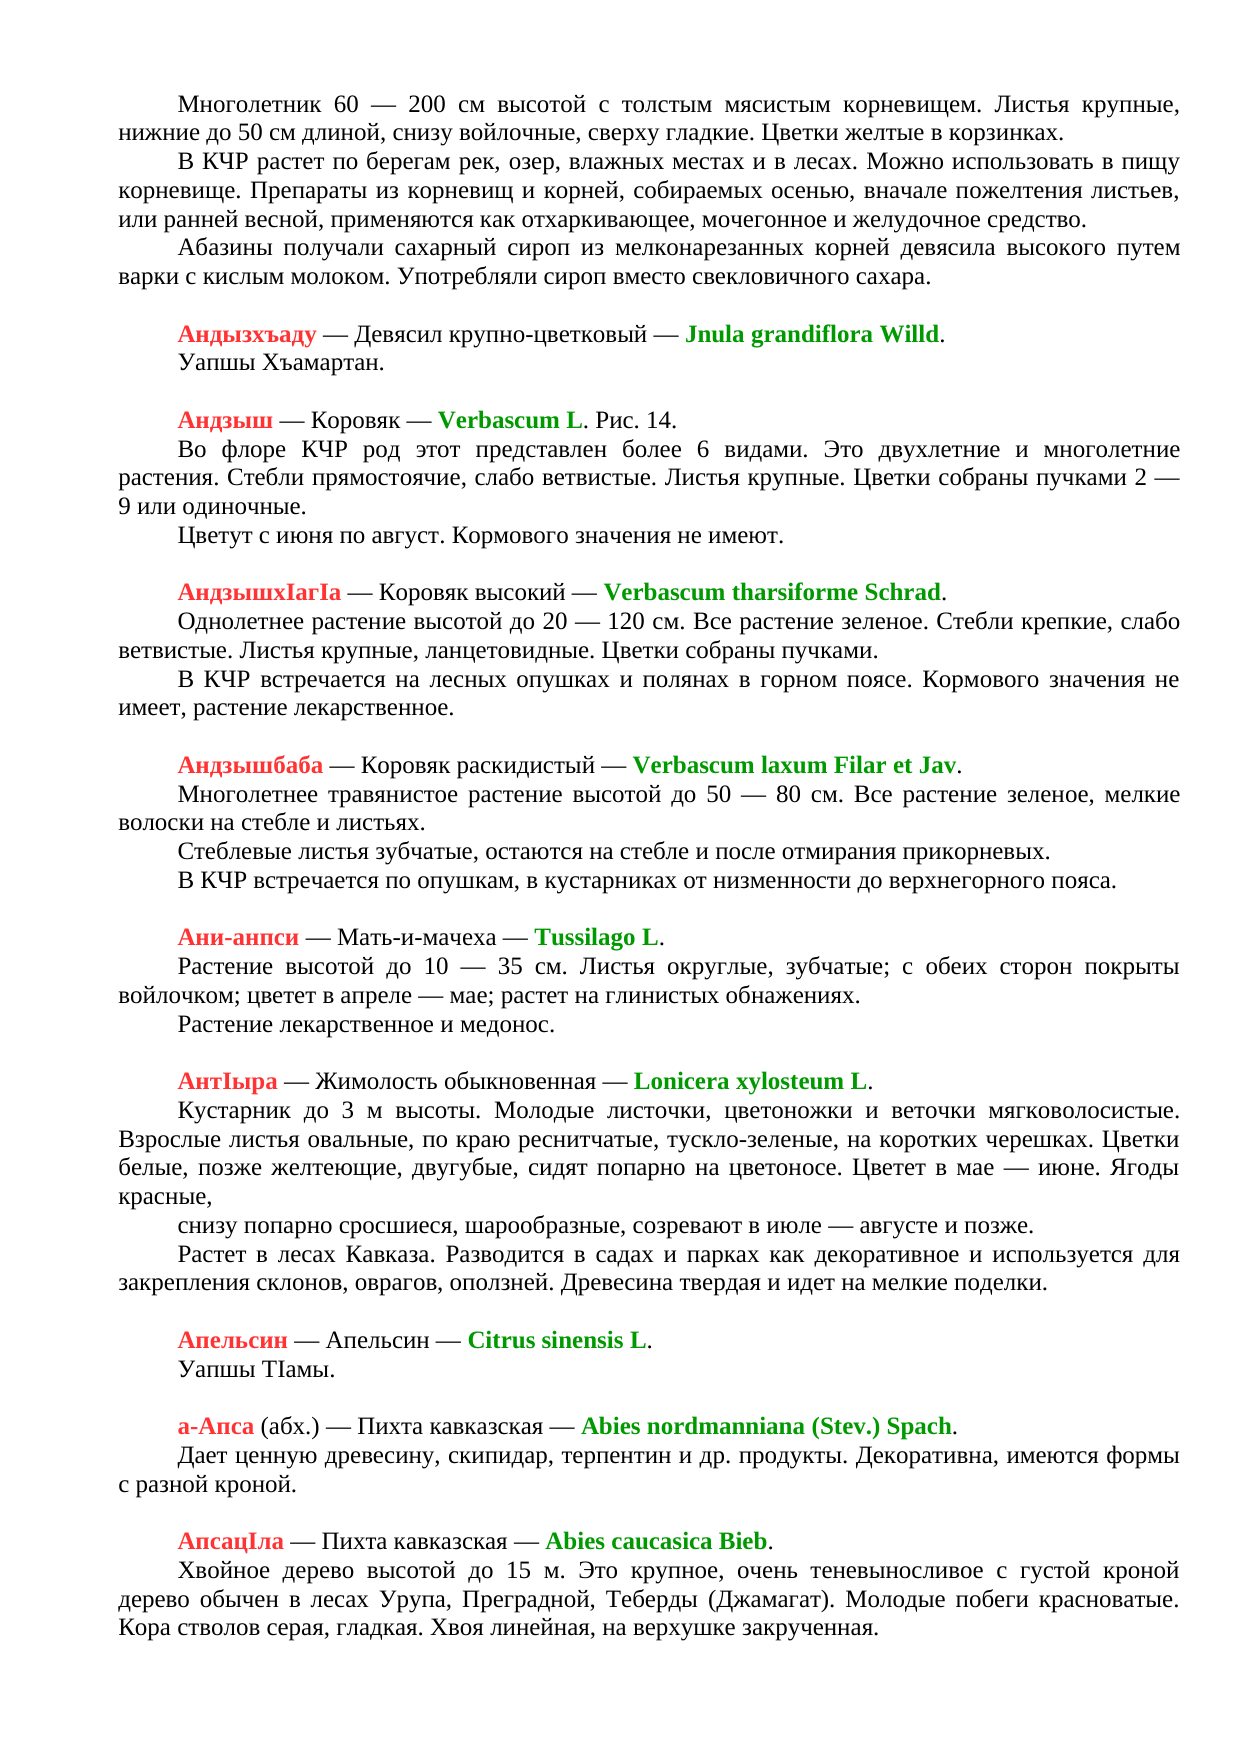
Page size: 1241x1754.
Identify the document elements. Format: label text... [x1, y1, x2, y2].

text Во флоре КЧР род этот представлен более 6 видами. Это двухлетние и многолетние растения. Стебли прямостоячие, слабо ветвистые. Листья крупные. Цветки собраны пучками 2 — 9 или одиночные. [118, 434, 1181, 520]
text Андзышбаба — Коровяк раскидистый — Verbascum laxum Filar et Jav. [118, 750, 1181, 779]
text Многолетнее травянистое растение высотой до 50 — 80 см. Все растение зеленое, мелкие волоски на стебле и листьях. [118, 779, 1181, 836]
text В КЧР встречается на лесных опушках и полянах в горном поясе. Кормового значения не имеет, растение лекарственное. [118, 664, 1181, 721]
text Растет в лесах Кавказа. Разводится в садах и парках как декоративное и используется для закрепления склонов, оврагов, оползней. Древесина твердая и идет на мелкие поделки. [118, 1239, 1181, 1296]
text а-Апса (абх.) — Пихта кавказская — Abies nordmanniana (Stev.) Spach. [118, 1411, 1181, 1440]
text Дает ценную древесину, скипидар, терпентин и др. продукты. Декоративна, имеются формы с разной кроной. [118, 1440, 1181, 1497]
text Кустарник до 3 м высоты. Молодые листочки, цветоножки и веточки мягковолосистые. Взрослые листья овальные, по краю реснитчатые, тускло-зеленые, на коротких черешках. Цветки белые, позже желтеющие, двугубые, сидят попарно на цветоносе. Цветет в мае — июне. Ягоды красные, [118, 1095, 1181, 1210]
text В КЧР встречается по опушкам, в кустарниках от низменности до верхнегорного пояса. [118, 865, 1181, 894]
text АпсацIла — Пихта кавказская — Abies caucasica Bieb. [118, 1526, 1181, 1555]
text Апельсин — Апельсин — Citrus sinensis L. [118, 1325, 1181, 1354]
text Растение высотой до 10 — 35 см. Листья округлые, зубчатые; с обеих сторон покрыты войлочком; цветет в апреле — мае; растет на глинистых обнажениях. [118, 951, 1181, 1009]
text Уапшы Хъамартан. [118, 347, 1181, 376]
text Андзыш — Коровяк — Verbascum L. Рис. 14. [118, 405, 1181, 434]
text Стеблевые листья зубчатые, остаются на стебле и после отмирания прикорневых. [118, 836, 1181, 865]
text Многолетник 60 — 200 см высотой с толстым мясистым корневищем. Листья крупные, нижние до 50 см длиной, снизу войлочные, сверху гладкие. Цветки желтые в корзинках. [118, 89, 1181, 146]
text Хвойное дерево высотой до 15 м. Это крупное, очень теневыносливое с густой кроной дерево обычен в лесах Урупа, Преградной, Теберды (Джамагат). Молодые побеги красноватые. Кора стволов серая, гладкая. Хвоя линейная, на верхушке закрученная. [118, 1555, 1181, 1641]
text Растение лекарственное и медонос. [118, 1009, 1181, 1037]
text Ани-анпси — Мать-и-мачеха — Tussilago L. [118, 922, 1181, 951]
text Андызхъаду — Девясил крупно-цветковый — Jnula grandiflora Willd. [118, 319, 1181, 347]
text Цветут с июня по август. Кормового значения не имеют. [118, 520, 1181, 549]
text В КЧР растет по берегам рек, озер, влажных местах и в лесах. Можно использовать в пищу корневище. Препараты из корневищ и корней, собираемых осенью, вначале пожелтения листьев, или ранней весной, применяются как отхаркивающее, мочегонное и желудочное средство. [118, 146, 1181, 232]
text АнтIыра — Жимолость обыкновенная — Lonicera xylosteum L. [118, 1066, 1181, 1095]
text АндзышхIагIа — Коровяк высокий — Verbascum tharsiforme Schrad. [118, 577, 1181, 606]
text Абазины получали сахарный сироп из мелконарезанных корней девясила высокого путем варки с кислым молоком. Употребляли сироп вместо свекловичного сахара. [118, 232, 1181, 290]
text Уапшы ТIамы. [118, 1354, 1181, 1382]
text снизу попарно сросшиеся, шарообразные, созревают в июле — августе и позже. [118, 1210, 1181, 1239]
text Однолетнее растение высотой до 20 — 120 см. Все растение зеленое. Стебли крепкие, слабо ветвистые. Листья крупные, ланцетовидные. Цветки собраны пучками. [118, 606, 1181, 664]
